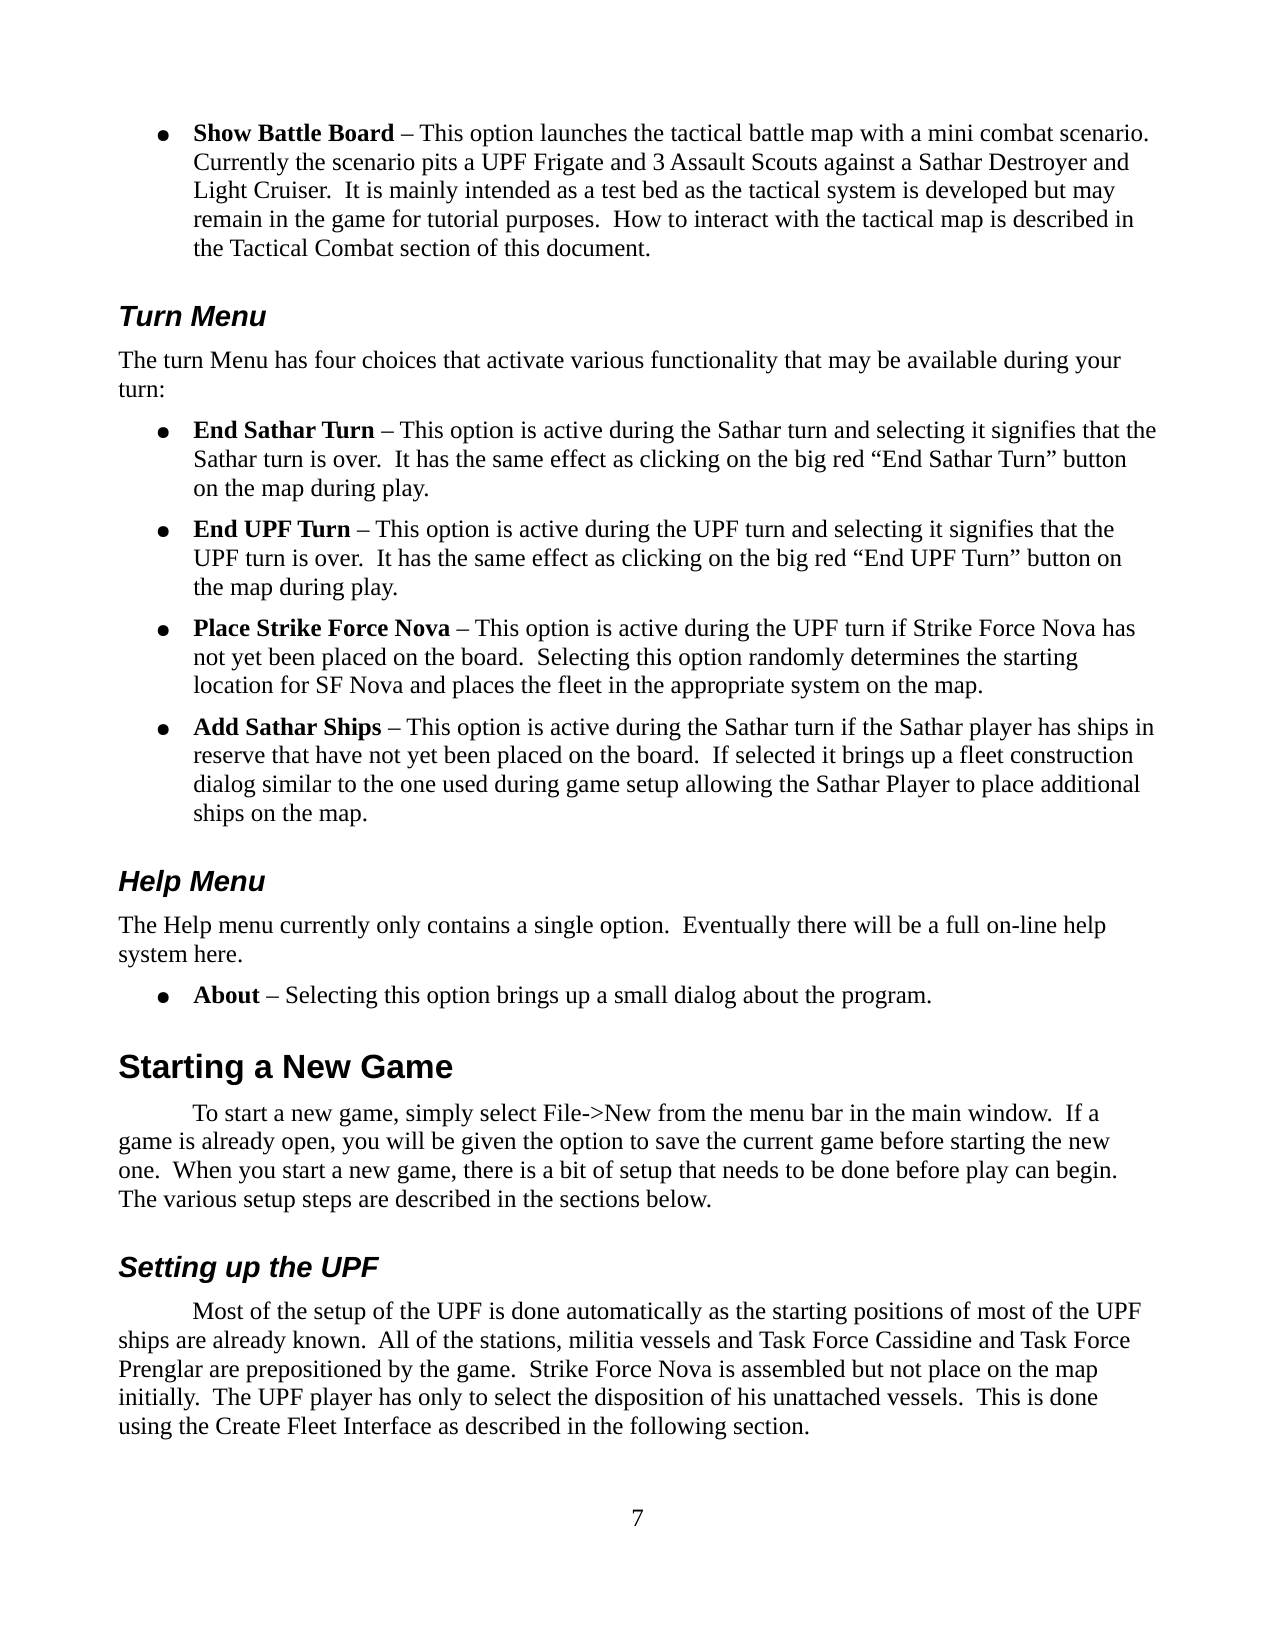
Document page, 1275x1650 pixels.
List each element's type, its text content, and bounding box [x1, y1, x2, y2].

text The Help menu currently only contains a single option. Eventually there will be a full on-line help system here. [118, 910, 1157, 968]
subtitle Setting up the UPF [118, 1250, 1157, 1284]
list About – Selecting this option brings up a small dialog about the program. [156, 980, 1157, 1009]
list End Sathar Turn – This option is active during the Sathar turn and selecting it signifies that the Sathar turn is over. It has the same effect as clicking on the big red “End Sathar Turn” button on the map during play. [156, 415, 1157, 502]
subtitle Turn Menu [118, 299, 1157, 333]
list Place Strike Force Nova – This option is active during the UPF turn if Strike Force Nova has not yet been placed on the board. Selecting this option randomly determines the starting location for SF Nova and places the fleet in the appropriate system on the map. [156, 613, 1157, 699]
list End UPF Turn – This option is active during the UPF turn and selecting it signifies that the UPF turn is over. It has the same effect as clicking on the big red “End UPF Turn” button on the map during play. [156, 514, 1157, 600]
subtitle Help Menu [118, 864, 1157, 898]
subtitle Starting a New Game [118, 1046, 1157, 1085]
text To start a new game, simply select File->New from the menu bar in the main window. If a game is already open, you will be given the option to save the current game before starting the new one. When you start a new game, there is a bit of setup that needs to be done before play can begin. The various setup steps are described in the sections below. [118, 1098, 1157, 1213]
list Add Sathar Ships – This option is active during the Sathar turn if the Sathar player has ships in reserve that have not yet been placed on the board. If selected it brings up a fleet construction dialog similar to the one used during game setup allowing the Sathar Player to place additional ships on the map. [156, 712, 1157, 827]
list Show Battle Board – This option launches the tactical battle map with a mini combat scenario. Currently the scenario pits a UPF Frigate and 3 Assault Scouts against a Sathar Destroyer and Light Cruiser. It is mainly intended as a test bed as the tactical system is developed but may remain in the game for tutorial purposes. How to interact with the tactical map is described in the Tactical Combat section of this document. [156, 118, 1157, 262]
text Most of the setup of the UPF is done automatically as the starting positions of most of the UPF ships are already known. All of the stations, militia vessels and Task Force Cassidine and Task Force Prenglar are prepositioned by the game. Strike Force Nova is assembled but not place on the map initially. The UPF player has only to select the disposition of his unattached vessels. This is done using the Create Fleet Interface as described in the following section. [118, 1296, 1157, 1440]
text The turn Menu has four choices that activate various functionality that may be available during your turn: [118, 345, 1157, 403]
